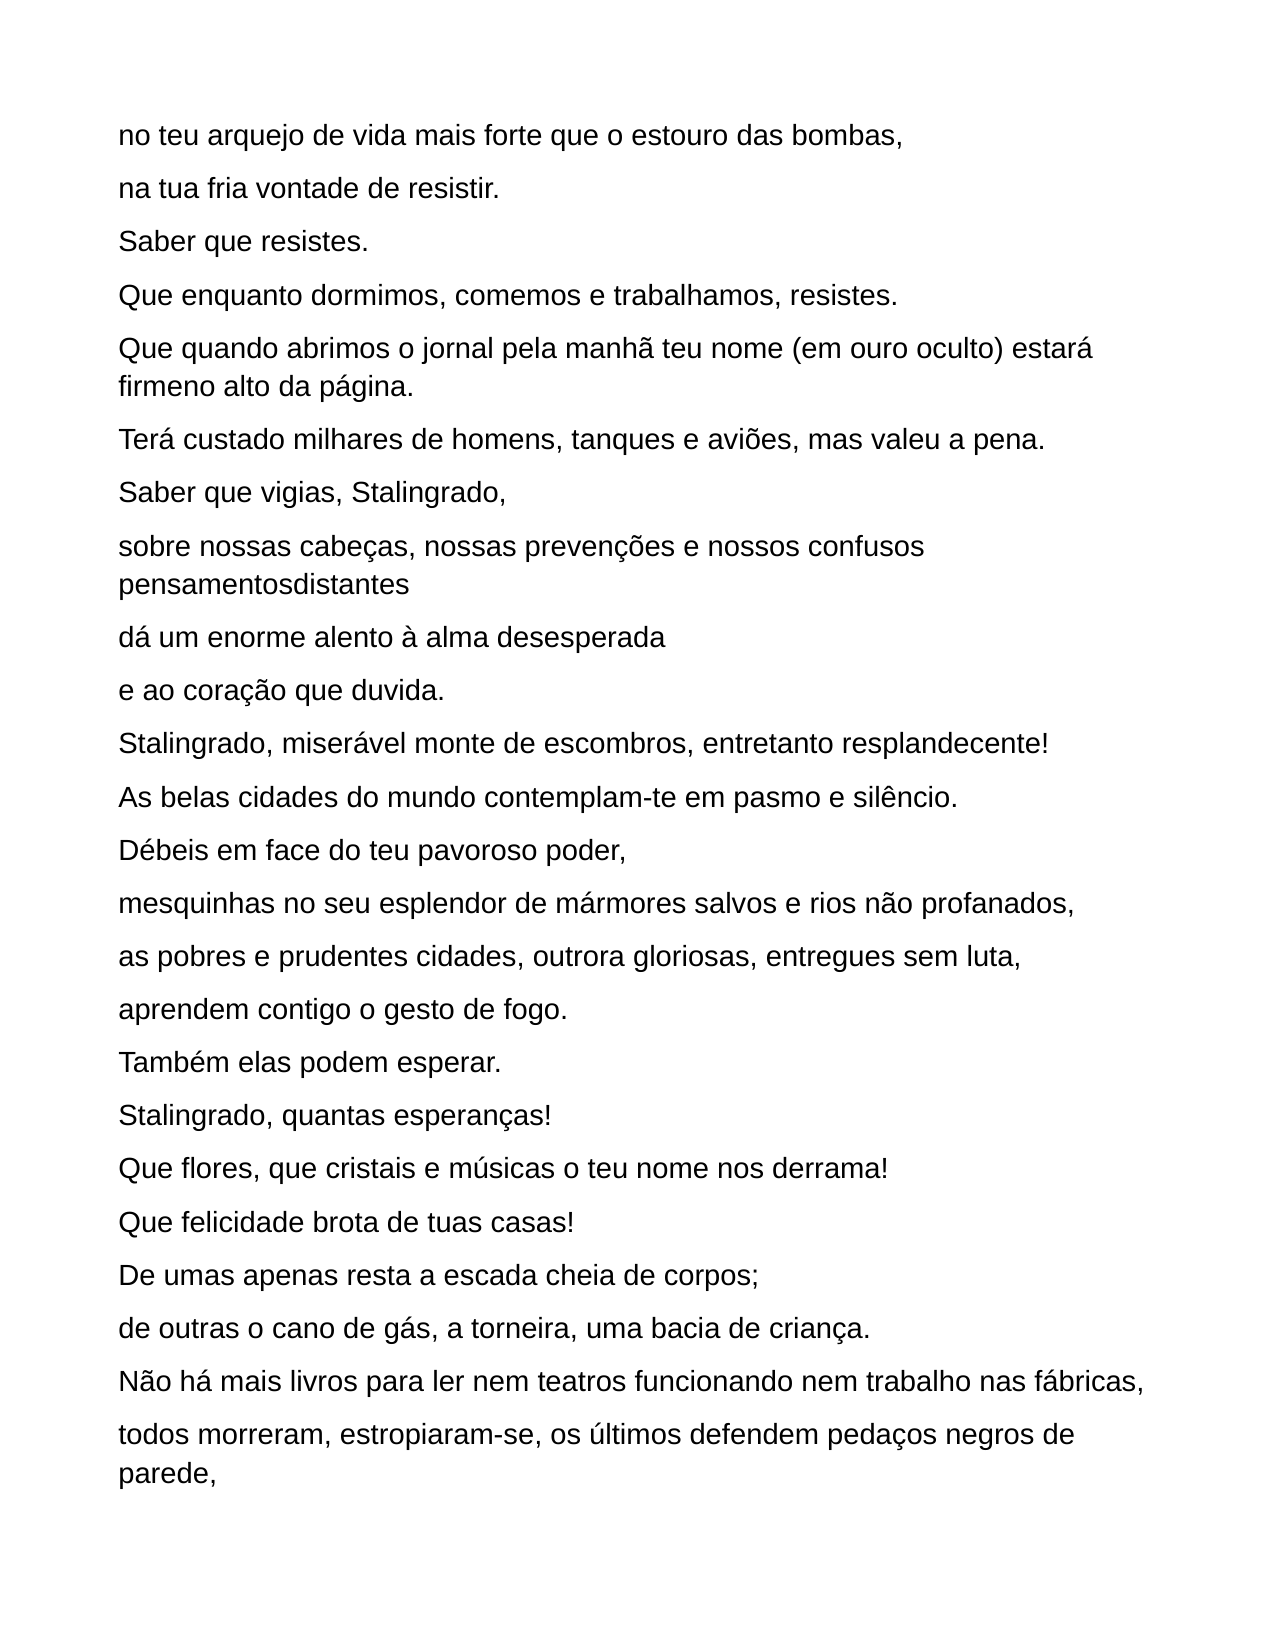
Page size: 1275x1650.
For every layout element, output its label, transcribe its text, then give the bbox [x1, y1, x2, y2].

text aprendem contigo o gesto de fogo. [118, 992, 1157, 1026]
text Não há mais livros para ler nem teatros funcionando nem trabalho nas fábricas, [118, 1364, 1157, 1397]
text Stalingrado, miserável monte de escombros, entretanto resplandecente! [118, 726, 1157, 760]
text todos morreram, estropiaram-se, os últimos defendem pedaços negros de parede, [118, 1417, 1157, 1489]
text e ao coração que duvida. [118, 673, 1157, 707]
text as pobres e prudentes cidades, outrora gloriosas, entregues sem luta, [118, 939, 1157, 972]
text Stalingrado, quantas esperanças! [118, 1098, 1157, 1132]
text As belas cidades do mundo contemplam-te em pasmo e silêncio. [118, 779, 1157, 813]
text Débeis em face do teu pavoroso poder, [118, 833, 1157, 866]
text De umas apenas resta a escada cheia de corpos; [118, 1258, 1157, 1291]
text Saber que vigias, Stalingrado, [118, 475, 1157, 509]
text sobre nossas cabeças, nossas prevenções e nossos confusos pensamentosdistantes [118, 528, 1157, 601]
text no teu arquejo de vida mais forte que o estouro das bombas, [118, 118, 1157, 152]
text dá um enorme alento à alma desesperada [118, 620, 1157, 654]
text Terá custado milhares de homens, tanques e aviões, mas valeu a pena. [118, 422, 1157, 456]
text Que enquanto dormimos, comemos e trabalhamos, resistes. [118, 277, 1157, 311]
text Que felicidade brota de tuas casas! [118, 1204, 1157, 1238]
text mesquinhas no seu esplendor de mármores salvos e rios não profanados, [118, 886, 1157, 919]
text na tua fria vontade de resistir. [118, 171, 1157, 205]
text de outras o cano de gás, a torneira, uma bacia de criança. [118, 1311, 1157, 1344]
text Que quando abrimos o jornal pela manhã teu nome (em ouro oculto) estará firmeno alto da página. [118, 331, 1157, 403]
text Também elas podem esperar. [118, 1045, 1157, 1079]
text Saber que resistes. [118, 224, 1157, 258]
text Que flores, que cristais e músicas o teu nome nos derrama! [118, 1151, 1157, 1185]
